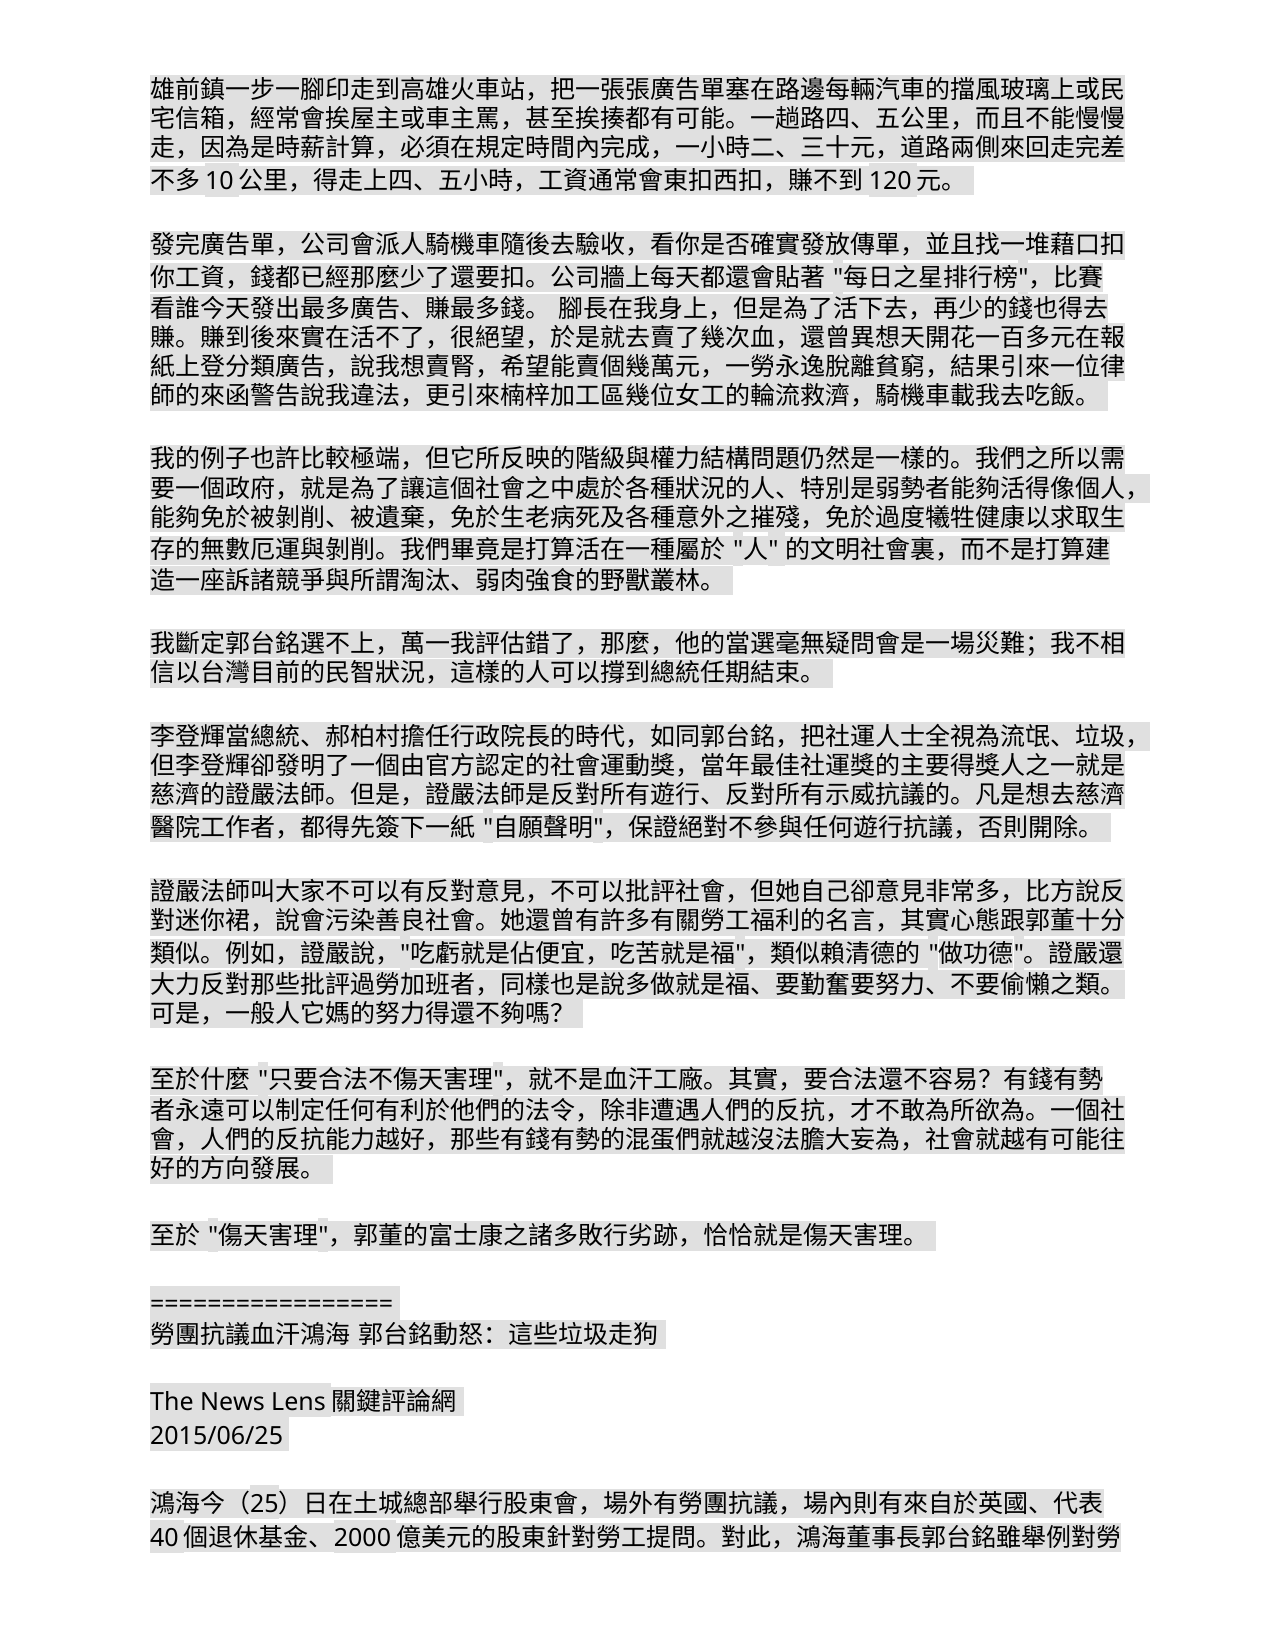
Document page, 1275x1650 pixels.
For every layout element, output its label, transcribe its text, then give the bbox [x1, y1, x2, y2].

text 卡韓政變(15)：惡質大老闆 陳真 2019. 04. 21. 姑且不說勞資、階級與權力結構上的角色本質問題，光說郭台銘做為一個老闆或做為一個人的問題，他毫無疑問屬於惡質的老闆那一型，無數的例子講不完。 我所謂惡質包括兩部份，一心態，二行為。 心態上，他就是典型的財大氣粗那一型，以為員工就是 "我養的" 人，只差沒說我養的狗。倘若他當總統，那他肯定會把台灣人全當成他養的員工。如果你想寫一篇有關惡老闆的廉價小說，不如就直接以郭台銘做為角色範本，保證傳神，無須再另行構思或想像，因為他夠典型了。 至於行為意義上的好壞，當然就是一種相對概念。考試考30 分的，當然贏過考8分、10分的，但這不值得吹噓張揚。員工又不是狗，不是動物園裏的猴子猩猩，吃的菜色不錯，難道也值得表揚？ 郭台銘位於大陸的事業應該差不多就是這樣的分數。在大陸來說，勞動權或勞動福利考了30分算不錯了，但是，相對於歐洲或比方說我比較熟悉的英國，卻是完全不及格。當然，台灣各行各業的勞動條件也沒有好多少，但你不能說天下烏鴉一般黑，畢竟世界上仍然還是有不是那麼黑的烏鴉，例如英國。 當然，英國雖好，但好還可以更好。不過，至少有一點差異十分顯著，那就是在英國，工人是被當成 "人" 來看待；做為一個 "人" 的地位與尊嚴及生活條件，絲毫不會亞於任何大富豪或權勢者。但在兩岸或亞洲世界中，工人卻普遍遭受踐踏，往往不當 "人" 看，而是心態上把他當成一種工具，一種商品，死了就算，病了就趕走，壞了就丟掉，並且經常讓工作者處於高度危安風險中或高度壓力環境下。 比方說護士，很多醫院明目張膽做假班表，虛構假人力 (我曾因為拒絕配合造假而寧可辭職)，甚至在一些像精神科病房那樣一種極高風險的工作環境中，大夜班卻往往只有一名護士，但她卻得在漫漫黑夜中獨自到病床邊照顧幾十床精神與行為極不穩定、充滿暴力或自殘等等高風險的精神病人。講到這個，我就很氣，因為實在很可惡。這在英國是完全無法想像的，若有雇主敢這樣做，恐怕會被懲罰天價賠償給當事人，相關部長或官員恐怕都得負起政治責任下台。 台灣的醫院，每年賺取巨額暴利，卻對補充適當醫護人力之細微支出一毛不拔。難道我們可以說："腳長在妳身上，這工作你愛做就做，不爽做就滾蛋，一堆人還排隊等著呢？" 難道我們可以說："啊妳就是能力不足啊，妳若能力夠的話就去找又輕鬆又好賺的工作啊！"？ 郭台銘做為一個老闆的諸多惡形惡狀，我隨手找了兩篇四年前的剪報，在底下，請自己看，我就不多說廢話了。郭台銘很喜歡說自己霸氣，但我看他只有一種遇強則弱、遇弱則強的囂張氣燄，驕貴之氣很重，還真以為自己是個王。 我們今天可以周休若干、一天工作八小時等等，這些微不足道的權利，卻是犧牲無數人的鮮血所爭取來，而不是天上掉下來，更不是老闆的慷慨。 人們從事一切傷害自己的工作，並不存在什麼 "你情我願" 這回事，在某種惡劣的勞動條件下，在某種貧乏的社會福利制度下，一般人不爽某個爛工作就可以不做嗎？醫院工作條件再惡劣，護士或甚至醫生敢不做嗎？高達曾經說，"如果大便值錢，窮人會連屁眼都沒了。" 難道販賣屁眼以求取基本生存也是 "你情我願"？在資本主義的叢林法則下，還有什麼東西不能商品化？一般人要怎麼活得像個人？ 至於說什麼 "倘若今天富士康提供的工作連要飯都不如，那除非這些人是被暴力威脅，不然有誰會去這樣的公司？腳長在自己身上，不要去就是了"。這些話很奇怪，郭董的富士康，在勞動條件上只希望能贏過 "要飯" 就好嗎？我們考慮一個社會的發展與進步，只是拿 "行乞要飯" 來做為一個努力目標嗎？ 我從國中到大學，曾經窮過十幾年，三餐不繼，骨瘦如柴，餓到不成人形。這些都不是形容詞，是完全身無分文的那種赤貧，絕大部份時間處於極度饑餓狀態，買不起瓦斯，只能直接喝水龍頭的水，喝了很多年，喝出一身結石。大學時，甚至經常睡在高雄火車站的四周黑暗角落。一直到今天，當我看到高雄火車站的剪票口小柵欄，我就反射性地很想翻牆而過。因為那時候一到半夜，警察就會來候車室大廳趕人，不准我們睡在椅子上。警察一走，我就再度翻牆而入，因為車站外頭地上硬，蚊子多，或是夜裏十分寒冷。 大學時，同時身兼五個家教，要不然根本活不下去。我還做過各種很難堪的工作，有些工作純粹就是剝削。腳長在我身上，但我不去做能活嗎？大學能念完嗎？ 比方說我送過報紙，半夜兩、三點就得起床。我也發過廣告小傳單，大熱天用走的，從高雄前鎮一步一腳印走到高雄火車站，把一張張廣告單塞在路邊每輛汽車的擋風玻璃上或民宅信箱，經常會挨屋主或車主罵，甚至挨揍都有可能。一趟路四、五公里，而且不能慢慢走，因為是時薪計算，必須在規定時間內完成，一小時二、三十元，道路兩側來回走完差不多10公里，得走上四、五小時，工資通常會東扣西扣，賺不到120元。 發完廣告單，公司會派人騎機車隨後去驗收，看你是否確實發放傳單，並且找一堆藉口扣你工資，錢都已經那麼少了還要扣。公司牆上每天都還會貼著 "每日之星排行榜"，比賽看誰今天發出最多廣告、賺最多錢。 腳長在我身上，但是為了活下去，再少的錢也得去賺。賺到後來實在活不了，很絕望，於是就去賣了幾次血，還曾異想天開花一百多元在報紙上登分類廣告，說我想賣腎，希望能賣個幾萬元，一勞永逸脫離貧窮，結果引來一位律師的來函警告說我違法，更引來楠梓加工區幾位女工的輪流救濟，騎機車載我去吃飯。 我的例子也許比較極端，但它所反映的階級與權力結構問題仍然是一樣的。我們之所以需要一個政府，就是為了讓這個社會之中處於各種狀況的人、特別是弱勢者能夠活得像個人，能夠免於被剝削、被遺棄，免於生老病死及各種意外之摧殘，免於過度犧牲健康以求取生存的無數厄運與剝削。我們畢竟是打算活在一種屬於 "人" 的文明社會裏，而不是打算建造一座訴諸競爭與所謂淘汰、弱肉強食的野獸叢林。 我斷定郭台銘選不上，萬一我評估錯了，那麼，他的當選毫無疑問會是一場災難；我不相信以台灣目前的民智狀況，這樣的人可以撐到總統任期結束。 李登輝當總統、郝柏村擔任行政院長的時代，如同郭台銘，把社運人士全視為流氓、垃圾，但李登輝卻發明了一個由官方認定的社會運動獎，當年最佳社運獎的主要得獎人之一就是慈濟的證嚴法師。但是，證嚴法師是反對所有遊行、反對所有示威抗議的。凡是想去慈濟醫院工作者，都得先簽下一紙 "自願聲明"，保證絕對不參與任何遊行抗議，否則開除。 證嚴法師叫大家不可以有反對意見，不可以批評社會，但她自己卻意見非常多，比方說反對迷你裙，說會污染善良社會。她還曾有許多有關勞工福利的名言，其實心態跟郭董十分類似。例如，證嚴說，"吃虧就是佔便宜，吃苦就是福"，類似賴清德的 "做功德"。證嚴還大力反對那些批評過勞加班者，同樣也是說多做就是福、要勤奮要努力、不要偷懶之類。可是，一般人它媽的努力得還不夠嗎？ 至於什麼 "只要合法不傷天害理"，就不是血汗工廠。其實，要合法還不容易？有錢有勢者永遠可以制定任何有利於他們的法令，除非遭遇人們的反抗，才不敢為所欲為。一個社會，人們的反抗能力越好，那些有錢有勢的混蛋們就越沒法膽大妄為，社會就越有可能往好的方向發展。 至於 "傷天害理"，郭董的富士康之諸多敗行劣跡，恰恰就是傷天害理。 ================= 勞團抗議血汗鴻海 郭台銘動怒：這些垃圾走狗 The News Lens關鍵評論網 2015/06/25 鴻海今（25）日在土城總部舉行股東會，場外有勞團抗議，場內則有來自於英國、代表40個退休基金、2000億美元的股東針對勞工提問。對此，鴻海董事長郭台銘雖舉例對勞工諸多照顧，卻忍不住怒批這些勞工人權團體「垃圾」、「走狗」 ================ 富士康工人苯中毒致死事件：從 Hydis 關廠案到鴻海白血病案件，看台商血汗科技中的勞動傷痕 苦勞網 2015-06-21 從2008年開始，知名台資鴻海旗下的代工廠富士康深圳廠區，被揭露至少十餘位員工因為在勞動過程中接觸化學溶劑而罹患白血病，並且在患病不久後即被資方單方面解除勞動契約；員工面對卸責資方以及龐大醫藥費，求助無門。該爭議從2013年持續至今，即便已有許多證據確鑿的案例，富士康仍舊僅以片面說明回應，不願正面說明，也不願負擔賠償責任。患病工人只有不斷被踢皮球。而這些被披露的案例，其實也只是冰山一角而已。 在全球化的情境下，資本與勞動的對立愈發尖銳，國界趨於消弭。台灣工人與中國工人，甚至韓國工人，面臨的其實是同樣的一群敵人，是不分國界的資本利益。近來Hydis的關廠抗爭，提醒我們注意到這樁長久被忽略的事實。 台灣近年來經濟發展的軌跡中，由八零年代開始的產業外移浪潮，除了在台灣本土製造了大規模的關廠失業，同時也在其外移地區，製造出一間又一間的血汗工廠；在全球化的當下，台灣的資本家在世界各地移動，製造出的血汗足跡斑斑可辨，卻缺乏來自台灣社會的追蹤與監督。當我們使用便捷前衛的高科技產品，它們的生產者卻日夜置身高危險的工作環境、蒙受高壓管理與不合理的勞動條件，甚至因為工作而染上重大疾病。作為消費者，作為勞工，也作為台灣社會的一分子，中國勞動者的處境，值得你我一同來關心。 本次講座請到中國勞動透視的成員Jason主講，並邀請Hydis抗爭成員盧其宏、陳秀蓮，與資深社運工作者、政治評論家林深靖與談。講座自由入座，毋須報名；歡迎大家踴躍出席！ [150, 75, 1125, 1553]
